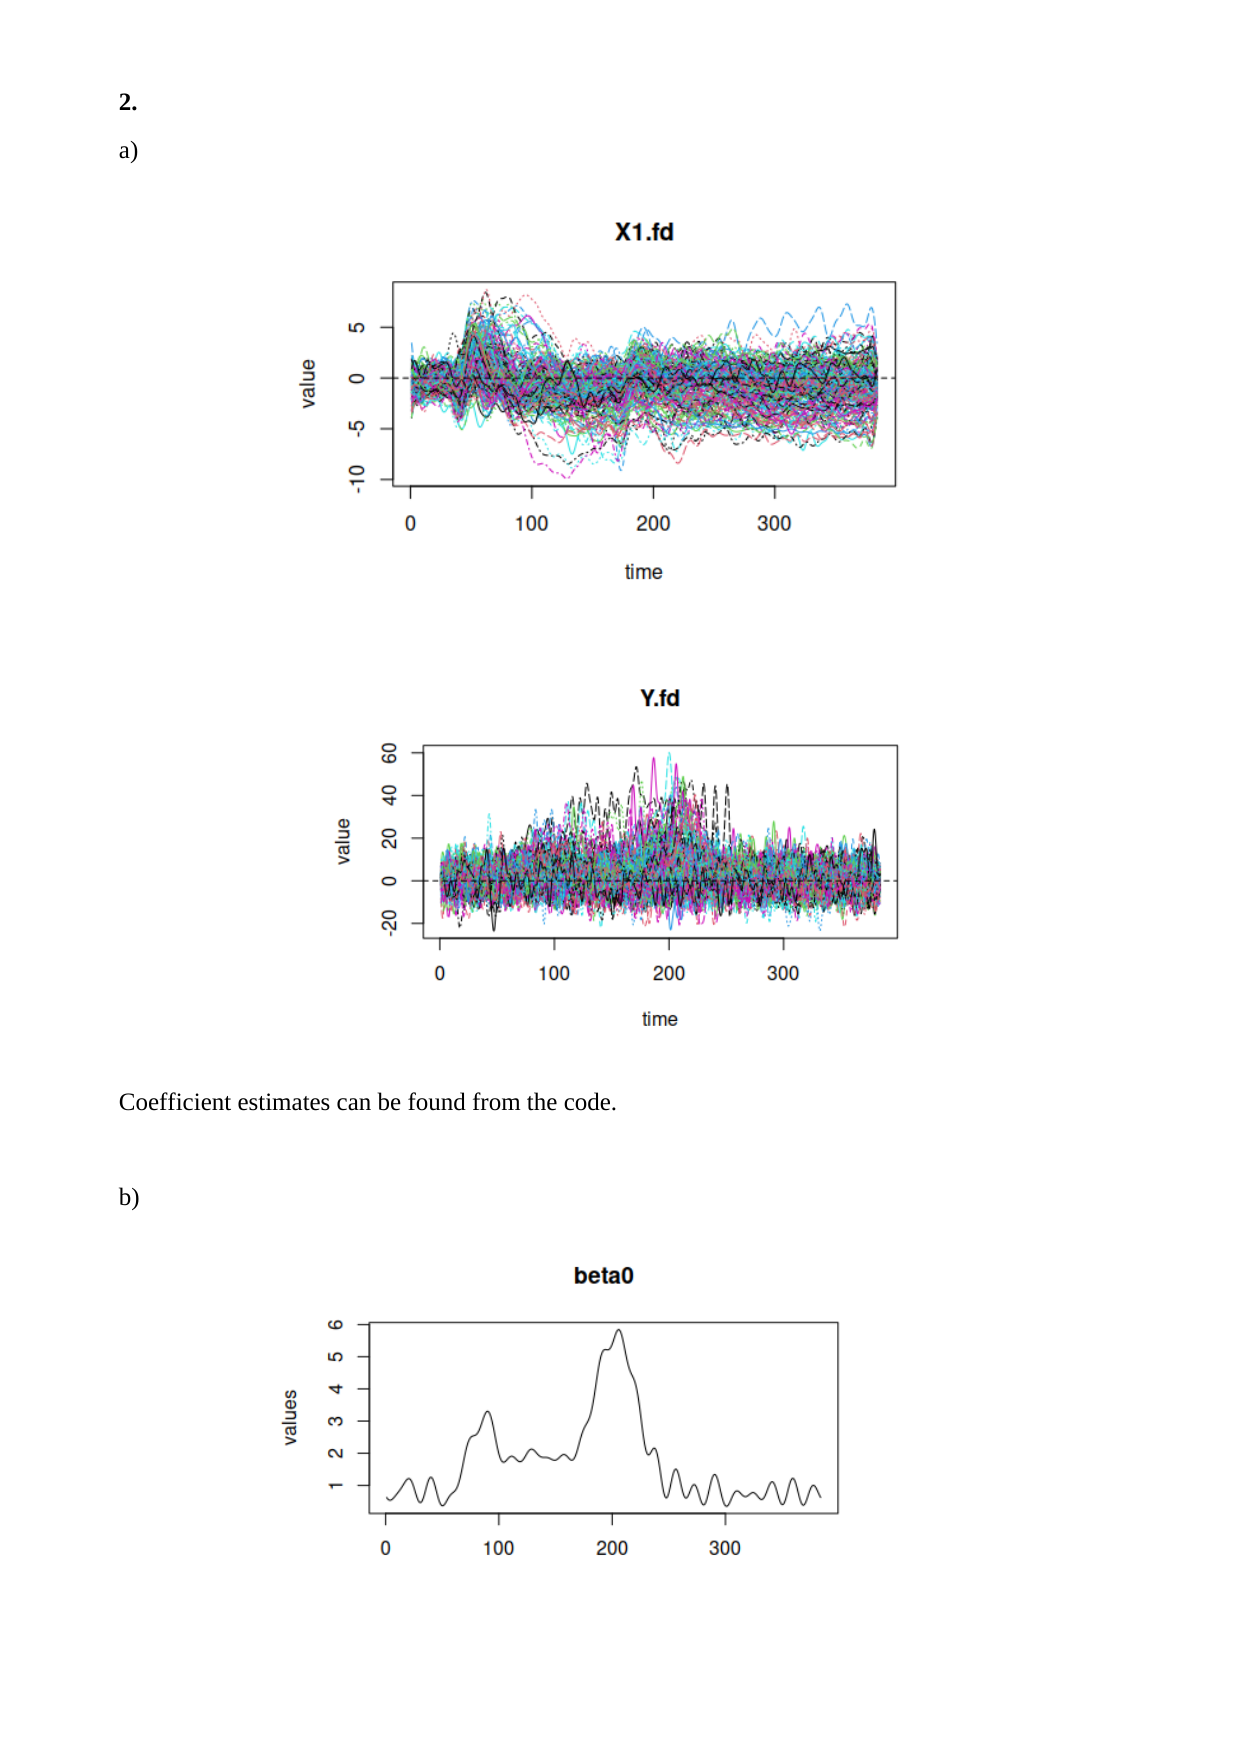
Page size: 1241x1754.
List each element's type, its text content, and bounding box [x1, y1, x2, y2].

text a) [119, 135, 1121, 164]
text 2. [119, 87, 1121, 116]
picture [276, 1230, 886, 1630]
picture [293, 182, 947, 611]
picture [329, 651, 946, 1056]
text b) [119, 1182, 1121, 1211]
text Coefficient estimates can be found from the code. [119, 1087, 1121, 1116]
